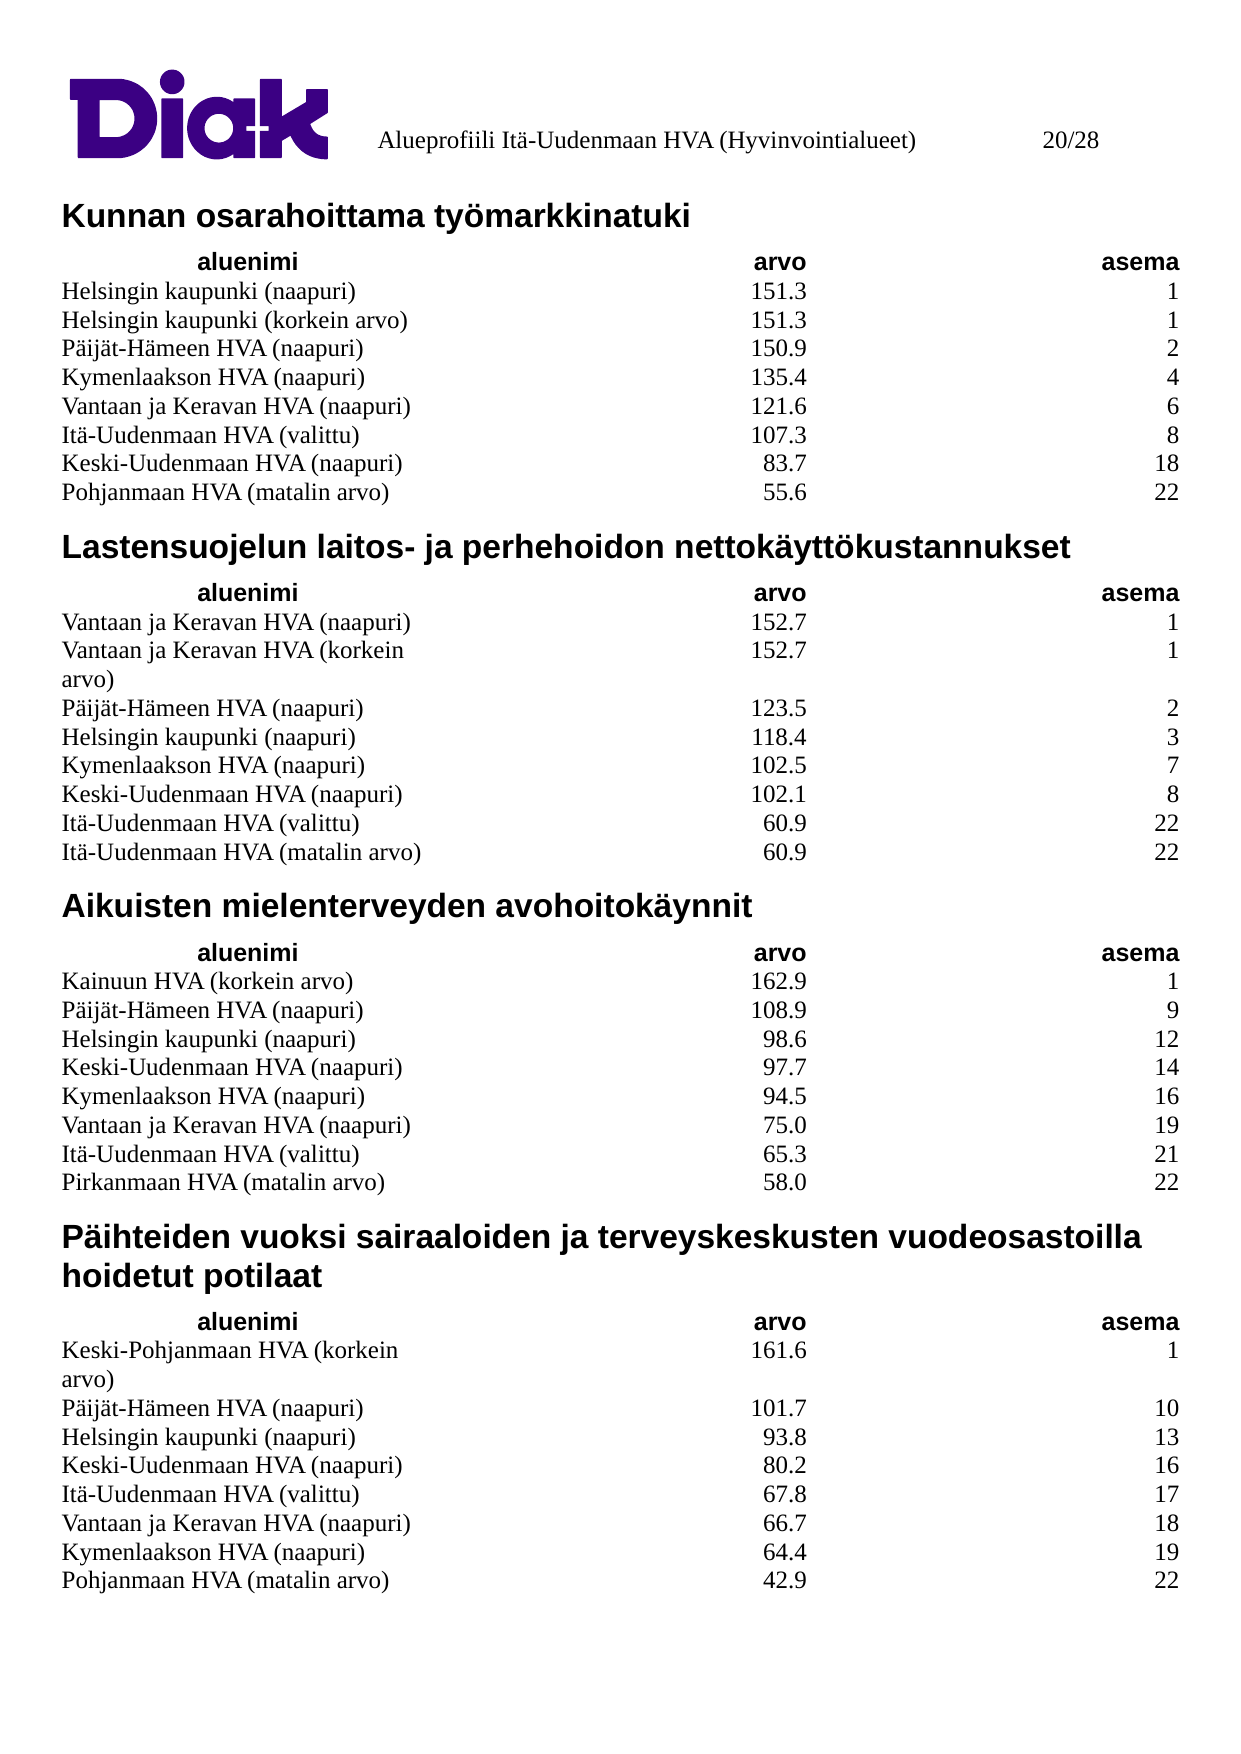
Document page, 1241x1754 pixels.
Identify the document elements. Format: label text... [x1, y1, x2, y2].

table_cell 83.7 [434, 449, 806, 477]
table_cell 22 [806, 837, 1179, 866]
table_cell 58.0 [434, 1168, 806, 1196]
subtitle Kunnan osarahoittama työmarkkinatuki [61, 196, 1179, 235]
table_cell Vantaan ja Keravan HVA (naapuri) [61, 1110, 434, 1139]
table_cell 60.9 [434, 837, 806, 866]
table_cell 2 [806, 693, 1179, 722]
table_cell Itä-Uudenmaan HVA (valittu) [61, 1479, 434, 1508]
table_cell 1 [806, 276, 1179, 305]
table_cell Vantaan ja Keravan HVA (naapuri) [61, 391, 434, 420]
table_cell Pirkanmaan HVA (matalin arvo) [61, 1168, 434, 1196]
table_cell 151.3 [434, 305, 806, 333]
table_cell 101.7 [434, 1393, 806, 1422]
table_cell Päijät-Hämeen HVA (naapuri) [61, 334, 434, 362]
table_cell 123.5 [434, 693, 806, 722]
table_cell 7 [806, 751, 1179, 779]
table_cell Päijät-Hämeen HVA (naapuri) [61, 693, 434, 722]
table_header aluenimi [61, 1307, 434, 1336]
table_cell Vantaan ja Keravan HVA (naapuri) [61, 607, 434, 636]
table_cell Helsingin kaupunki (korkein arvo) [61, 305, 434, 333]
table_cell Itä-Uudenmaan HVA (matalin arvo) [61, 837, 434, 866]
table_cell 1 [806, 607, 1179, 636]
table_cell 42.9 [434, 1566, 806, 1594]
table_cell 102.5 [434, 751, 806, 779]
table_cell Keski-Uudenmaan HVA (naapuri) [61, 1451, 434, 1479]
table_cell Helsingin kaupunki (naapuri) [61, 276, 434, 305]
table_cell 66.7 [434, 1508, 806, 1537]
table_cell 152.7 [434, 636, 806, 693]
table_cell Päijät-Hämeen HVA (naapuri) [61, 995, 434, 1024]
table_header asema [806, 938, 1179, 966]
table_cell 64.4 [434, 1537, 806, 1566]
table_cell 18 [806, 1508, 1179, 1537]
table_header aluenimi [61, 247, 434, 276]
table_header asema [806, 247, 1179, 276]
table_cell 4 [806, 362, 1179, 391]
table_cell 3 [806, 722, 1179, 751]
table_cell 108.9 [434, 995, 806, 1024]
table_cell 22 [806, 1168, 1179, 1196]
table_cell Kymenlaakson HVA (naapuri) [61, 751, 434, 779]
table_cell Itä-Uudenmaan HVA (valittu) [61, 420, 434, 448]
table_cell 13 [806, 1422, 1179, 1451]
table_cell 1 [806, 636, 1179, 693]
table_cell 121.6 [434, 391, 806, 420]
table_cell 17 [806, 1479, 1179, 1508]
table_cell Helsingin kaupunki (naapuri) [61, 1024, 434, 1052]
table_cell 80.2 [434, 1451, 806, 1479]
table_header aluenimi [61, 938, 434, 966]
subtitle Lastensuojelun laitos- ja perhehoidon nettokäyttökustannukset [61, 527, 1179, 566]
table_cell 75.0 [434, 1110, 806, 1139]
table_cell 102.1 [434, 779, 806, 808]
table_cell 151.3 [434, 276, 806, 305]
table_cell Helsingin kaupunki (naapuri) [61, 1422, 434, 1451]
table_cell 8 [806, 420, 1179, 448]
table_cell 1 [806, 305, 1179, 333]
table_cell Kainuun HVA (korkein arvo) [61, 966, 434, 995]
table_cell 22 [806, 1566, 1179, 1594]
subtitle Päihteiden vuoksi sairaaloiden ja terveyskeskusten vuodeosastoilla hoidetut potilaat [61, 1217, 1179, 1294]
table_header arvo [434, 247, 806, 276]
table_cell Keski-Uudenmaan HVA (naapuri) [61, 449, 434, 477]
table_cell 162.9 [434, 966, 806, 995]
table_cell 16 [806, 1081, 1179, 1110]
table_cell 107.3 [434, 420, 806, 448]
table_cell 19 [806, 1110, 1179, 1139]
table_cell Pohjanmaan HVA (matalin arvo) [61, 477, 434, 506]
table_header arvo [434, 1307, 806, 1336]
table_cell 22 [806, 808, 1179, 837]
table_cell Päijät-Hämeen HVA (naapuri) [61, 1393, 434, 1422]
table_header arvo [434, 578, 806, 607]
table_cell 1 [806, 1336, 1179, 1393]
table_header asema [806, 1307, 1179, 1336]
table_cell 152.7 [434, 607, 806, 636]
table_cell Itä-Uudenmaan HVA (valittu) [61, 808, 434, 837]
table_cell 19 [806, 1537, 1179, 1566]
table_header aluenimi [61, 578, 434, 607]
table_cell 1 [806, 966, 1179, 995]
table_cell 6 [806, 391, 1179, 420]
table_cell Keski-Uudenmaan HVA (naapuri) [61, 779, 434, 808]
table_cell Pohjanmaan HVA (matalin arvo) [61, 1566, 434, 1594]
subtitle Aikuisten mielenterveyden avohoitokäynnit [61, 886, 1179, 925]
table_cell 8 [806, 779, 1179, 808]
table_cell 60.9 [434, 808, 806, 837]
table_cell Vantaan ja Keravan HVA (korkein arvo) [61, 636, 434, 693]
table_cell Kymenlaakson HVA (naapuri) [61, 1537, 434, 1566]
table_cell Helsingin kaupunki (naapuri) [61, 722, 434, 751]
table_cell 98.6 [434, 1024, 806, 1052]
table_cell 93.8 [434, 1422, 806, 1451]
table_header asema [806, 578, 1179, 607]
table_cell 9 [806, 995, 1179, 1024]
table_cell 65.3 [434, 1139, 806, 1167]
table_cell 150.9 [434, 334, 806, 362]
table_cell 12 [806, 1024, 1179, 1052]
table_cell 135.4 [434, 362, 806, 391]
table_cell 67.8 [434, 1479, 806, 1508]
table_cell 161.6 [434, 1336, 806, 1393]
table_cell 14 [806, 1053, 1179, 1081]
table_cell Keski-Pohjanmaan HVA (korkein arvo) [61, 1336, 434, 1393]
table_cell 10 [806, 1393, 1179, 1422]
table_header arvo [434, 938, 806, 966]
table_cell Kymenlaakson HVA (naapuri) [61, 362, 434, 391]
table_cell 118.4 [434, 722, 806, 751]
table_cell 94.5 [434, 1081, 806, 1110]
table_cell Vantaan ja Keravan HVA (naapuri) [61, 1508, 434, 1537]
table_cell Keski-Uudenmaan HVA (naapuri) [61, 1053, 434, 1081]
table_cell 2 [806, 334, 1179, 362]
table_cell Kymenlaakson HVA (naapuri) [61, 1081, 434, 1110]
table_cell 21 [806, 1139, 1179, 1167]
table_cell 22 [806, 477, 1179, 506]
table_cell 16 [806, 1451, 1179, 1479]
table_cell Itä-Uudenmaan HVA (valittu) [61, 1139, 434, 1167]
table_cell 97.7 [434, 1053, 806, 1081]
table_cell 55.6 [434, 477, 806, 506]
table_cell 18 [806, 449, 1179, 477]
